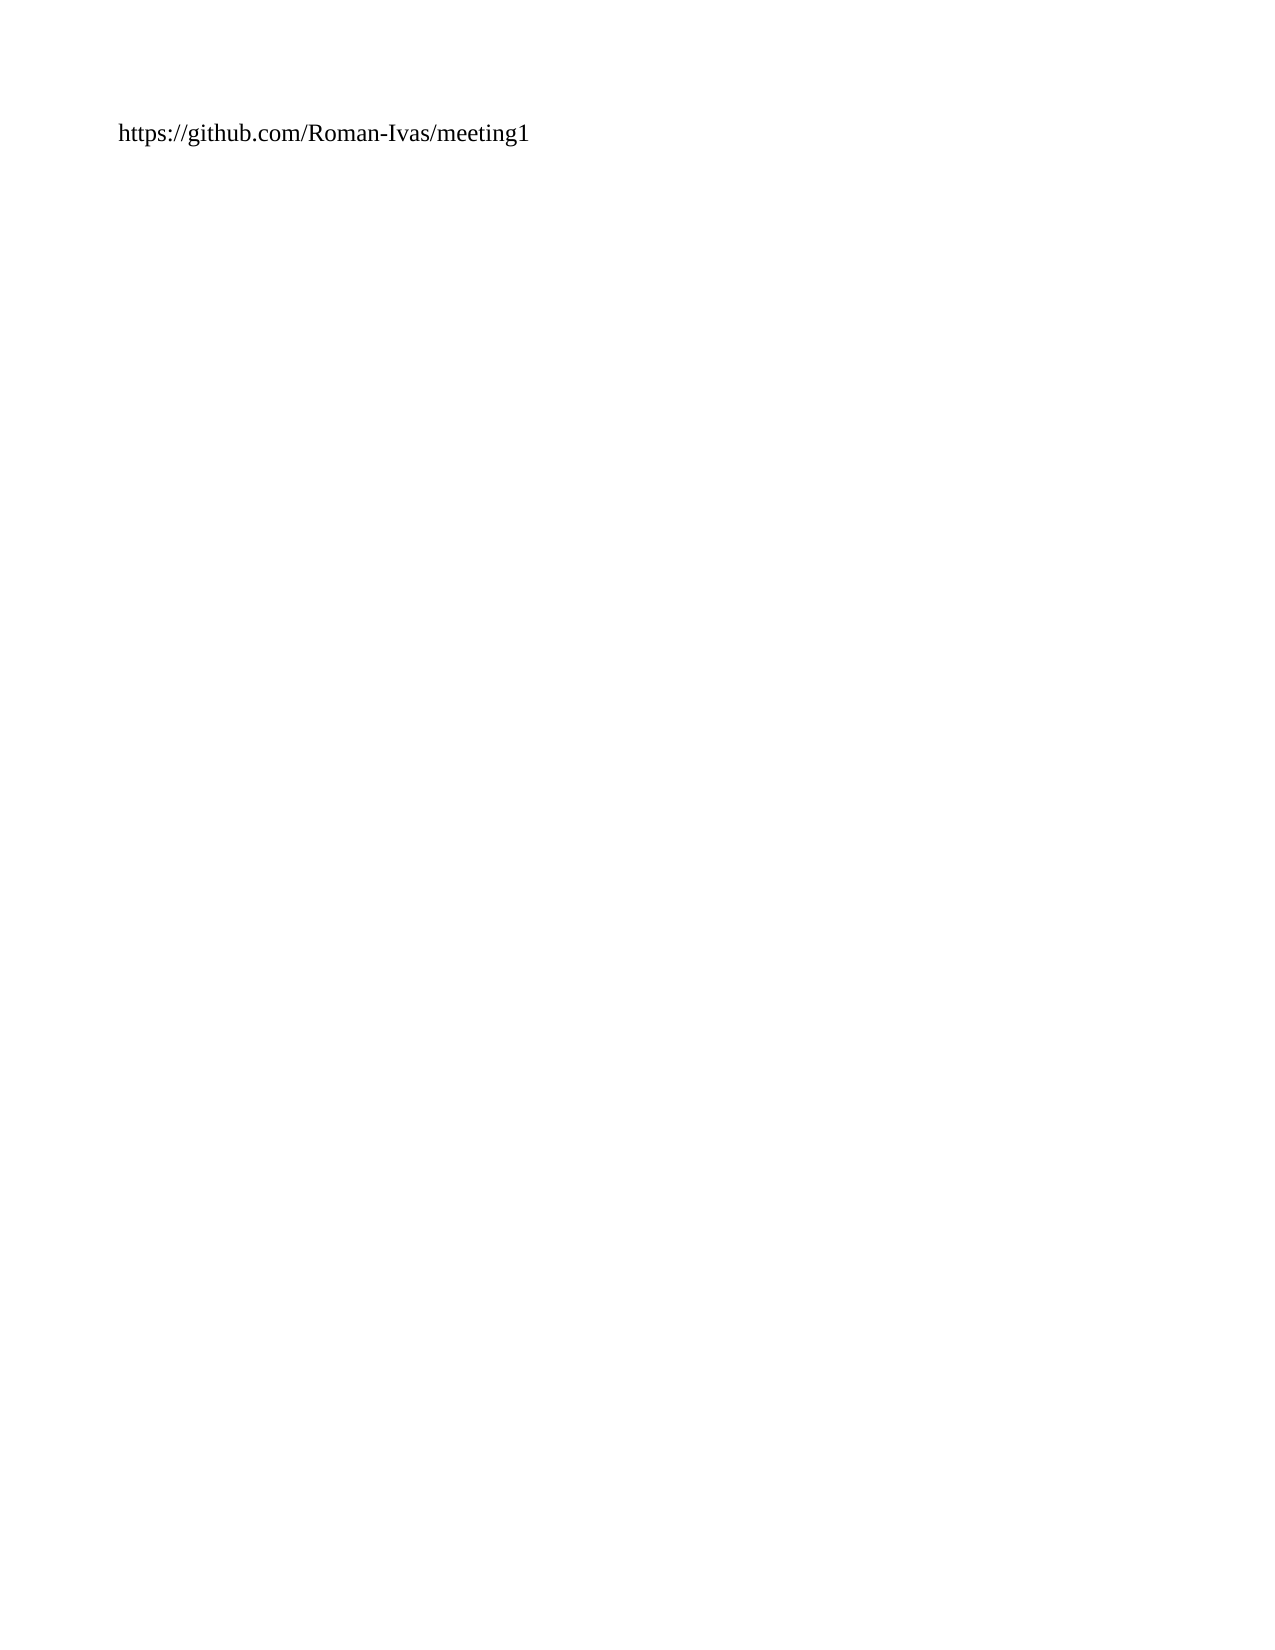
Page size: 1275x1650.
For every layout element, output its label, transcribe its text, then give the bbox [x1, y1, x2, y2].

text https://github.com/Roman-Ivas/meeting1 [118, 118, 1157, 147]
